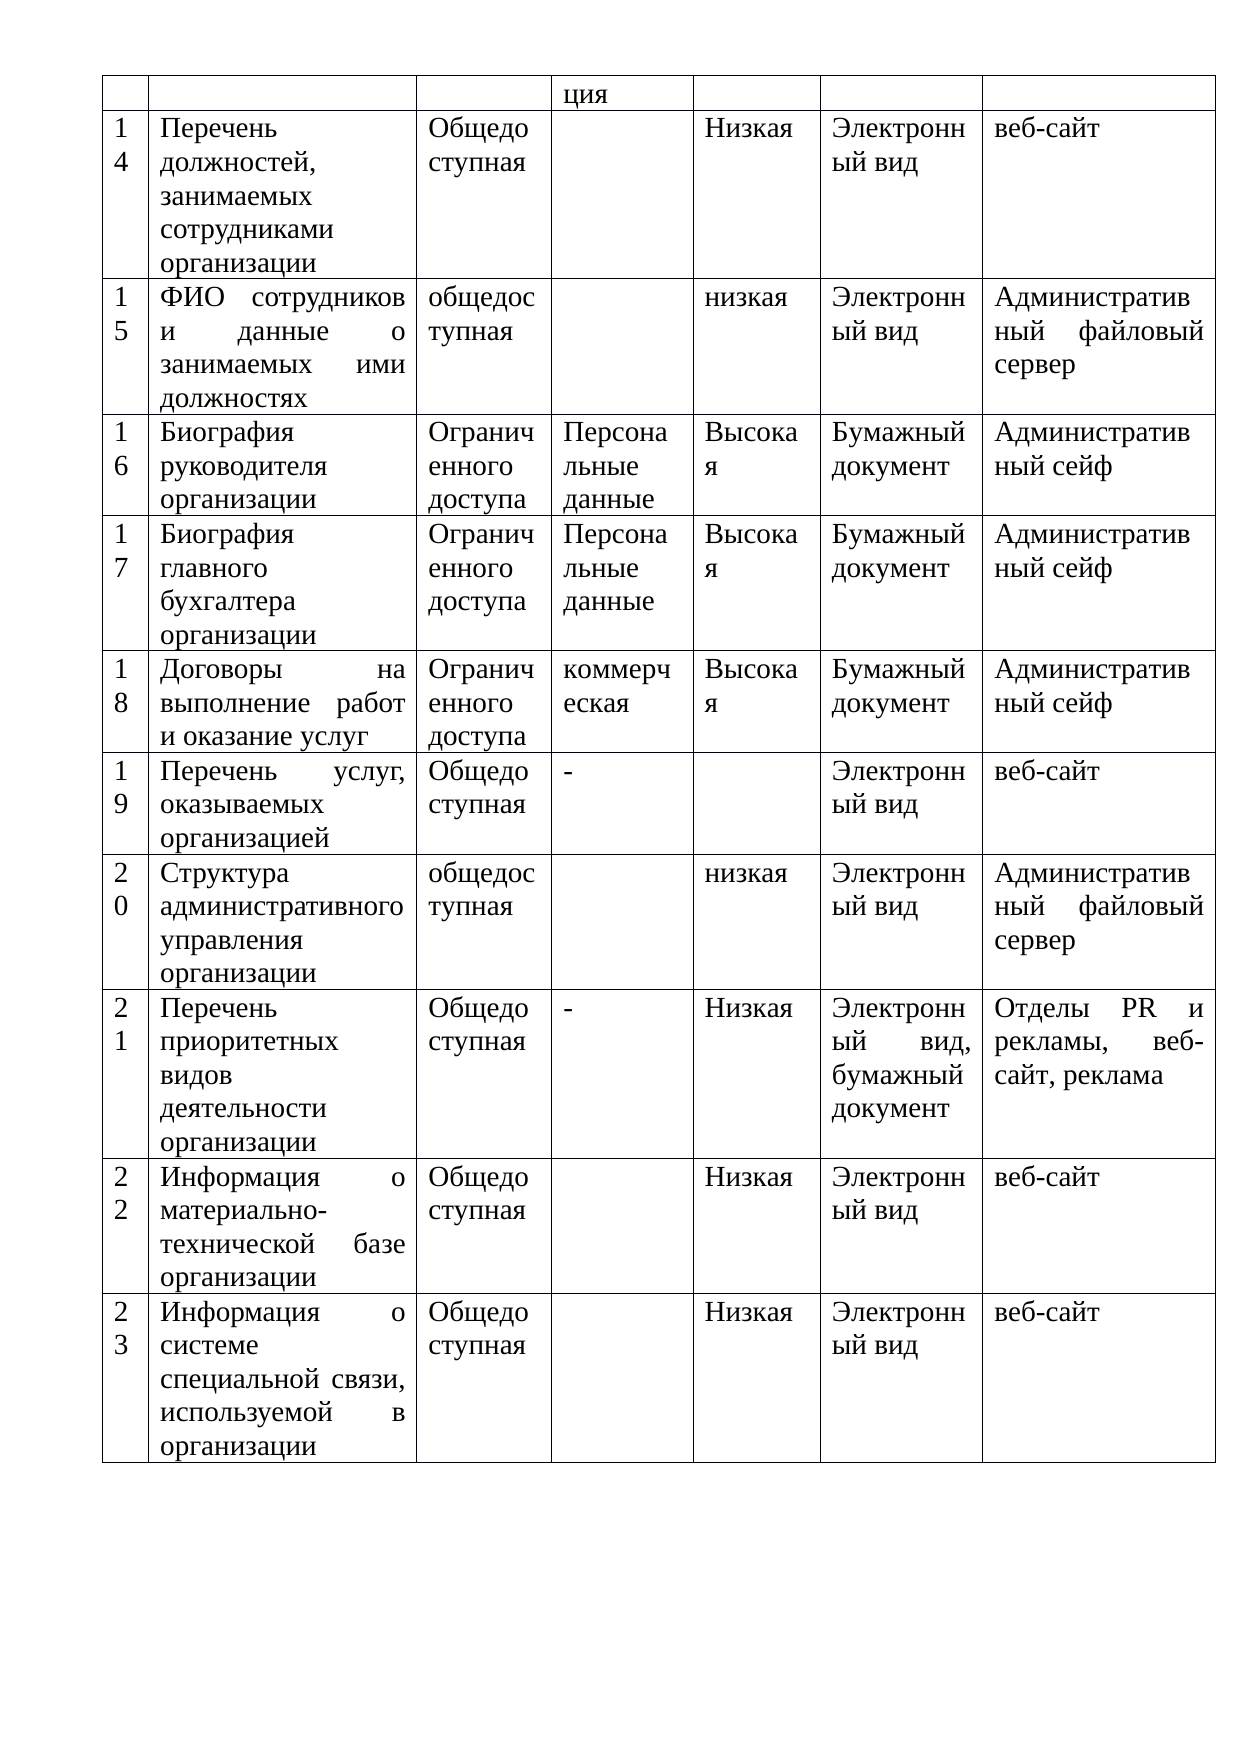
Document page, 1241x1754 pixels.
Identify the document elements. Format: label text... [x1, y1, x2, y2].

table_cell Информация о системе специальной связи, используемой в организации [149, 1294, 416, 1462]
table_cell [149, 76, 416, 109]
table_cell 21 [103, 990, 148, 1158]
table_cell Электронный вид [821, 111, 982, 278]
table_cell Низкая [694, 990, 820, 1158]
table_cell Биография руководителя организации [149, 415, 416, 515]
table_cell Ограниченного доступа [417, 651, 551, 752]
table_cell Административный сейф [983, 415, 1215, 515]
table_cell Электронный вид [821, 1294, 982, 1462]
table_cell общедоступная [417, 855, 551, 989]
table_cell Высокая [694, 516, 820, 650]
table_cell ция [552, 76, 693, 109]
table_cell Электронный вид [821, 855, 982, 989]
table_cell Электронный вид, бумажный документ [821, 990, 982, 1158]
table_cell [983, 76, 1215, 109]
table_cell Перечень услуг, оказываемых организацией [149, 753, 416, 854]
table_cell 23 [103, 1294, 148, 1462]
table_cell Отделы PR и рекламы, веб-сайт, реклама [983, 990, 1215, 1158]
table_cell 16 [103, 415, 148, 515]
table_cell веб-сайт [983, 1159, 1215, 1293]
table_cell Административный сейф [983, 651, 1215, 752]
table_cell - [552, 990, 693, 1158]
table_cell [552, 279, 693, 413]
table_cell 22 [103, 1159, 148, 1293]
table_cell Персональные данные [552, 415, 693, 515]
table_cell Бумажный документ [821, 651, 982, 752]
table_cell Ограниченного доступа [417, 415, 551, 515]
table_cell [821, 76, 982, 109]
table_cell веб-сайт [983, 1294, 1215, 1462]
table_cell Персональные данные [552, 516, 693, 650]
table_cell общедоступная [417, 279, 551, 413]
table_cell Бумажный документ [821, 516, 982, 650]
table_cell 15 [103, 279, 148, 413]
table_cell Общедоступная [417, 990, 551, 1158]
table_cell Низкая [694, 1294, 820, 1462]
table_cell Общедоступная [417, 1294, 551, 1462]
table_cell 17 [103, 516, 148, 650]
table_cell низкая [694, 855, 820, 989]
table_cell Низкая [694, 1159, 820, 1293]
table_cell Общедоступная [417, 1159, 551, 1293]
table_cell [552, 1159, 693, 1293]
table_cell - [552, 753, 693, 854]
table_cell [552, 855, 693, 989]
table_cell коммерческая [552, 651, 693, 752]
table_cell [417, 76, 551, 109]
table_cell низкая [694, 279, 820, 413]
table_cell Перечень приоритетных видов деятельности организации [149, 990, 416, 1158]
table_cell Общедоступная [417, 111, 551, 278]
table_cell Высокая [694, 415, 820, 515]
table_cell Электронный вид [821, 1159, 982, 1293]
table_cell веб-сайт [983, 753, 1215, 854]
table_cell Бумажный документ [821, 415, 982, 515]
table_cell Договоры на выполнение работ и оказание услуг [149, 651, 416, 752]
table_cell Биография главного бухгалтера организации [149, 516, 416, 650]
table_cell [552, 1294, 693, 1462]
table_cell 14 [103, 111, 148, 278]
table_cell Административный файловый сервер [983, 855, 1215, 989]
table_cell Административный файловый сервер [983, 279, 1215, 413]
table_cell 19 [103, 753, 148, 854]
table_cell [103, 76, 148, 109]
table_cell Перечень должностей, занимаемых сотрудниками организации [149, 111, 416, 278]
table_cell Высокая [694, 651, 820, 752]
table_cell Информация о материально-технической базе организации [149, 1159, 416, 1293]
table_cell 20 [103, 855, 148, 989]
table_cell Общедоступная [417, 753, 551, 854]
table_cell Структура административного управления организации [149, 855, 416, 989]
table_cell ФИО сотрудников и данные о занимаемых ими должностях [149, 279, 416, 413]
table_cell [552, 111, 693, 278]
table_cell Электронный вид [821, 279, 982, 413]
table_cell 18 [103, 651, 148, 752]
table_cell [694, 76, 820, 109]
table_cell [694, 753, 820, 854]
table_cell Электронный вид [821, 753, 982, 854]
table_cell Административный сейф [983, 516, 1215, 650]
table_cell Ограниченного доступа [417, 516, 551, 650]
table_cell Низкая [694, 111, 820, 278]
table_cell веб-сайт [983, 111, 1215, 278]
